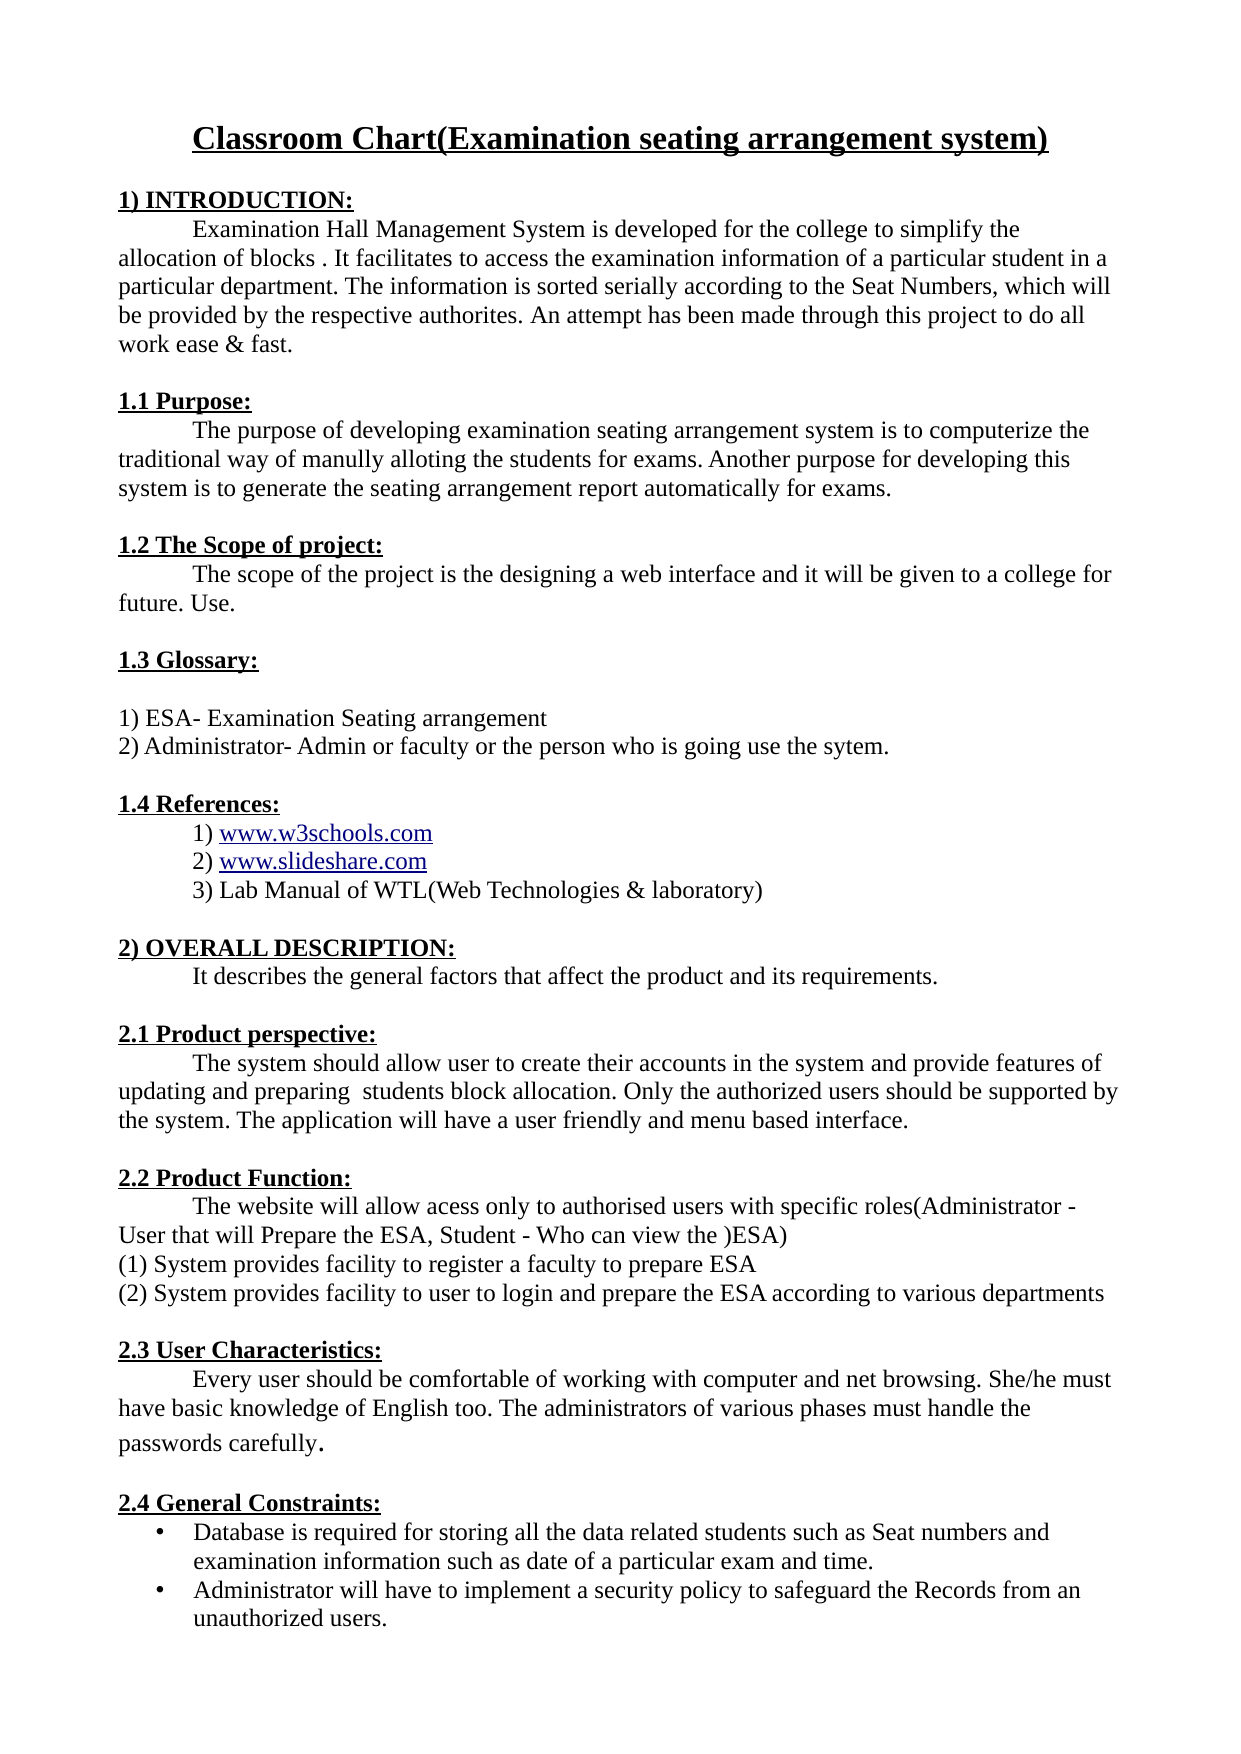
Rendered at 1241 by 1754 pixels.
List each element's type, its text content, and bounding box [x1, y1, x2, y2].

text The website will allow acess only to authorised users with specific roles(Administrator - User that will Prepare the ESA, Student - Who can view the )ESA) [118, 1191, 1122, 1249]
text Classroom Chart(Examination seating arrangement system) [118, 118, 1122, 156]
text The system should allow user to create their accounts in the system and provide features of updating and preparing students block allocation. Only the authorized users should be supported by the system. The application will have a user friendly and menu based interface. [118, 1048, 1122, 1134]
text 2.3 User Characteristics: [118, 1335, 1122, 1364]
text (1) System provides facility to register a faculty to prepare ESA [118, 1249, 1122, 1278]
text 1.3 Glossary: [118, 645, 1122, 674]
text 2.1 Product perspective: [118, 1019, 1122, 1048]
text 1.4 References: [118, 789, 1122, 818]
text The purpose of developing examination seating arrangement system is to computerize the traditional way of manully alloting the students for exams. Another purpose for developing this system is to generate the seating arrangement report automatically for exams. [118, 415, 1122, 501]
text The scope of the project is the designing a web interface and it will be given to a college for future. Use. [118, 559, 1122, 616]
list Administrator will have to implement a security policy to safeguard the Records from an unauthorized users. [156, 1575, 1122, 1632]
text 2) Administrator- Admin or faculty or the person who is going use the sytem. [118, 731, 1122, 760]
text 2.2 Product Function: [118, 1163, 1122, 1191]
text (2) System provides facility to user to login and prepare the ESA according to various departments [118, 1278, 1122, 1306]
text 2.4 General Constraints: [118, 1488, 1122, 1517]
text 2) OVERALL DESCRIPTION: [118, 933, 1122, 961]
text Every user should be comfortable of working with computer and net browsing. She/he must have basic knowledge of English too. The administrators of various phases must handle the passwords carefully. [118, 1364, 1122, 1460]
text 2) www.slideshare.com [118, 846, 1122, 875]
text 1.1 Purpose: [118, 386, 1122, 415]
text 1) INTRODUCTION: [118, 185, 1122, 214]
text 1.2 The Scope of project: [118, 530, 1122, 559]
text 1) ESA- Examination Seating arrangement [118, 703, 1122, 731]
text 3) Lab Manual of WTL(Web Technologies & laboratory) [118, 875, 1122, 904]
text 1) www.w3schools.com [118, 818, 1122, 846]
list Database is required for storing all the data related students such as Seat numbers and examination information such as date of a particular exam and time. [156, 1517, 1122, 1575]
text It describes the general factors that affect the product and its requirements. [118, 961, 1122, 990]
text Examination Hall Management System is developed for the college to simplify the allocation of blocks . It facilitates to access the examination information of a particular student in a particular department. The information is sorted serially according to the Seat Numbers, which will be provided by the respective authorites. An attempt has been made through this project to do all work ease & fast. [118, 214, 1122, 358]
